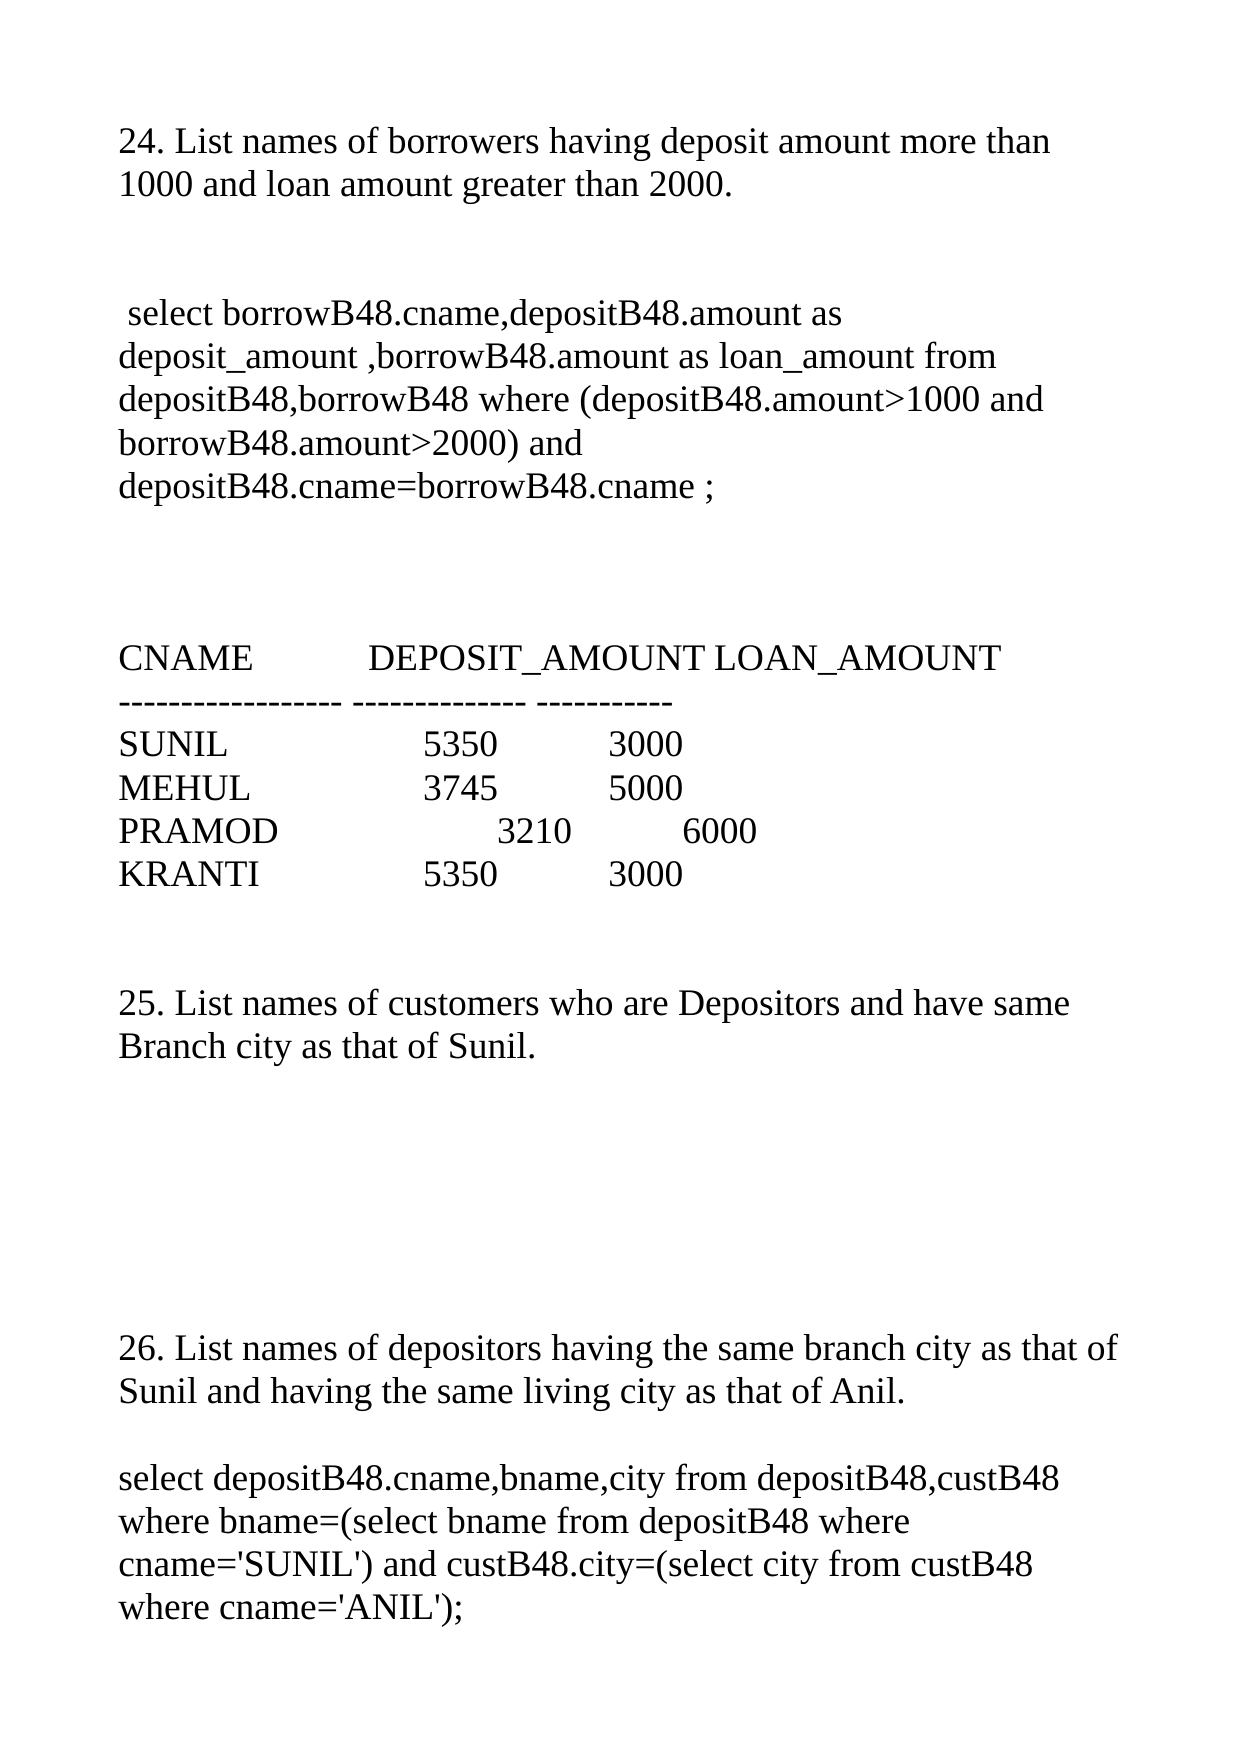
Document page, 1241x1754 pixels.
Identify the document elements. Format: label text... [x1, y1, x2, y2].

text 24. List names of borrowers having deposit amount more than 1000 and loan amount greater than 2000. [118, 118, 1122, 204]
text KRANTI 5350 3000 [118, 851, 1122, 894]
text SUNIL 5350 3000 [118, 722, 1122, 765]
text select borrowB48.cname,depositB48.amount as deposit_amount ,borrowB48.amount as loan_amount from depositB48,borrowB48 where (depositB48.amount>1000 and borrowB48.amount>2000) and depositB48.cname=borrowB48.cname ; [118, 291, 1122, 506]
text ------------------ -------------- ----------- [118, 679, 1122, 722]
text CNAME DEPOSIT_AMOUNT LOAN_AMOUNT [118, 636, 1122, 679]
text MEHUL 3745 5000 [118, 765, 1122, 808]
text 26. List names of depositors having the same branch city as that of Sunil and having the same living city as that of Anil. [118, 1326, 1122, 1412]
text 25. List names of customers who are Depositors and have same Branch city as that of Sunil. [118, 981, 1122, 1067]
text PRAMOD 3210 6000 [118, 808, 1122, 851]
text select depositB48.cname,bname,city from depositB48,custB48 where bname=(select bname from depositB48 where cname='SUNIL') and custB48.city=(select city from custB48 where cname='ANIL'); [118, 1455, 1122, 1627]
